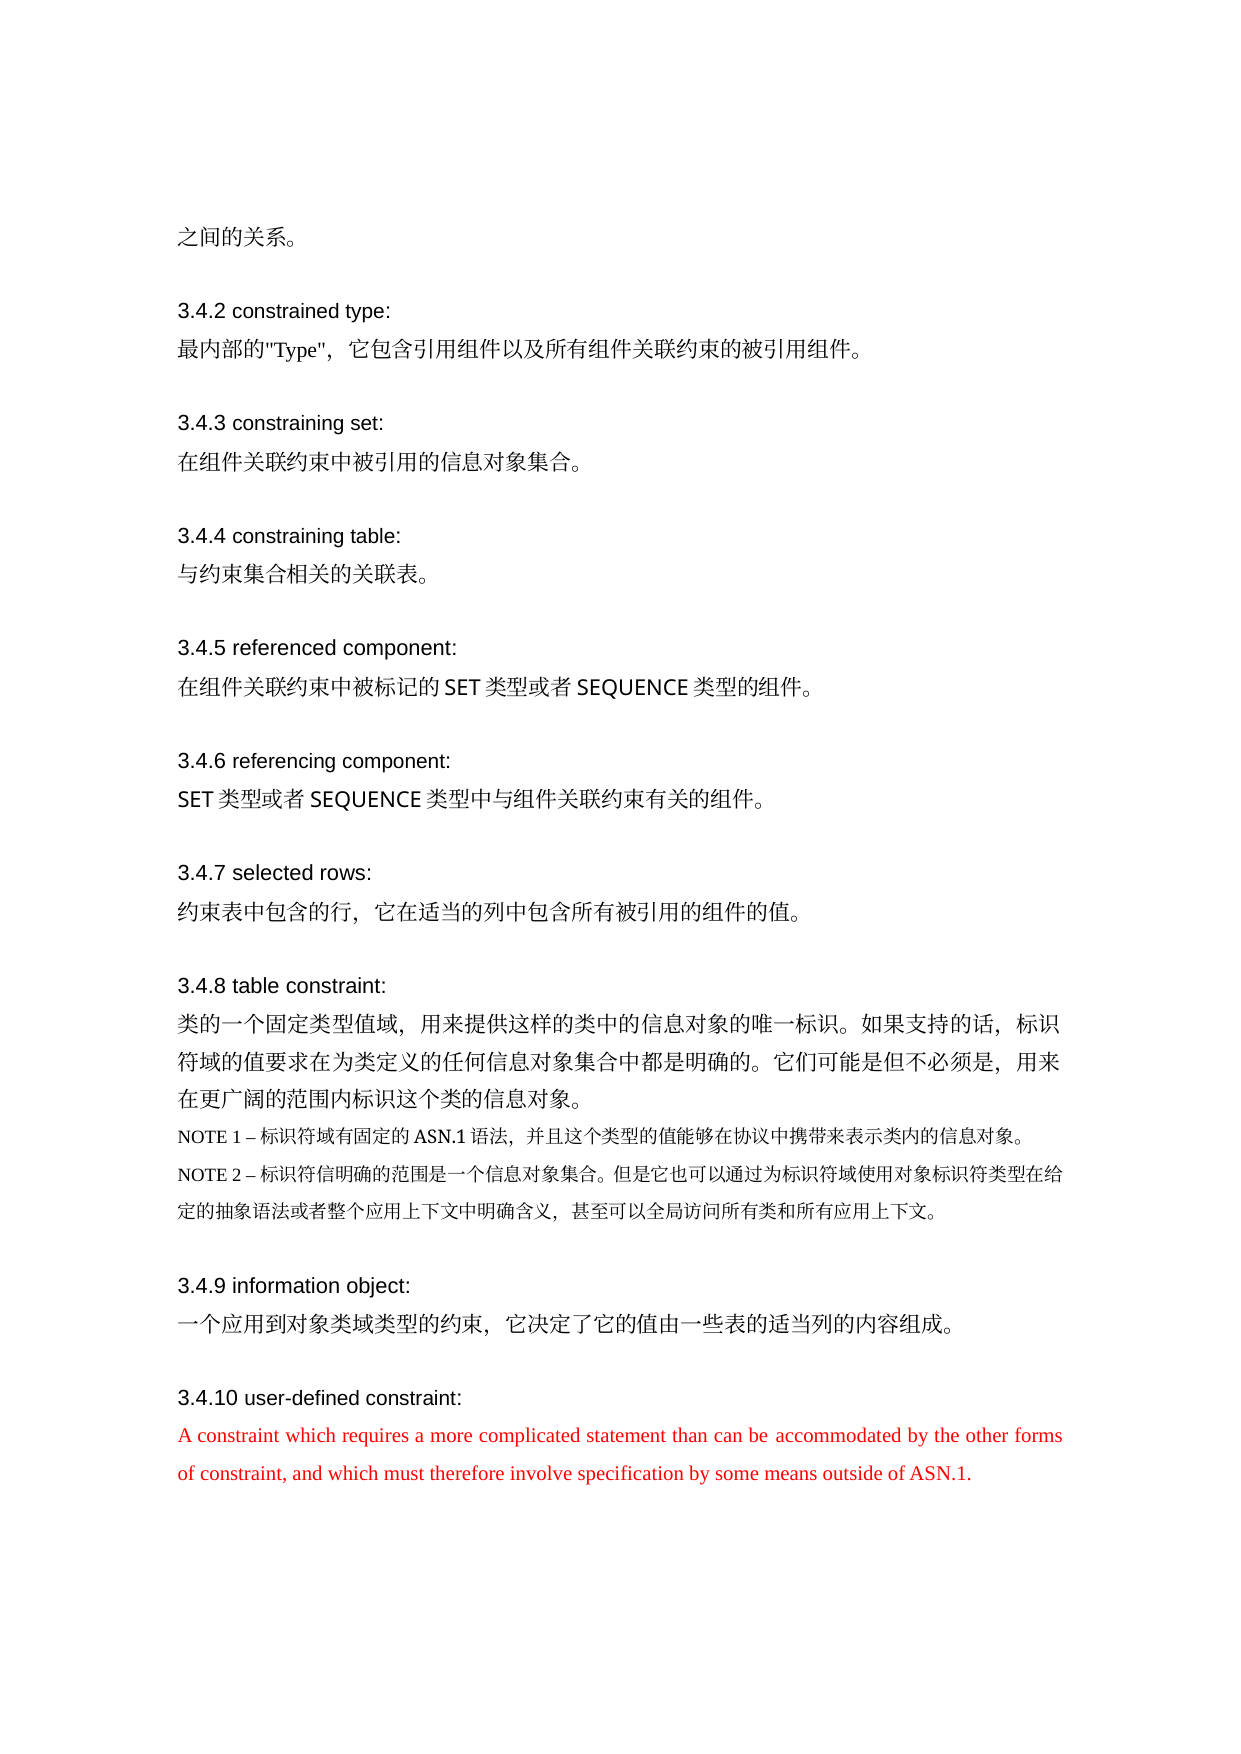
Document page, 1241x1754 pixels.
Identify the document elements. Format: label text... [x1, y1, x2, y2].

text 一个应用到对象类域类型的约束，它决定了它的值由一些表的适当列的内容组成。 [177, 1304, 1063, 1342]
text 类的一个固定类型值域，用来提供这样的类中的信息对象的唯一标识。如果支持的话，标识符域的值要求在为类定义的任何信息对象集合中都是明确的。它们可能是但不必须是，用来在更广阔的范围内标识这个类的信息对象。 [177, 1004, 1063, 1117]
text SET类型或者SEQUENCE类型中与组件关联约束有关的组件。 [177, 779, 1063, 817]
text NOTE 2 – 标识符信明确的范围是一个信息对象集合。但是它也可以通过为标识符域使用对象标识符类型在给定的抽象语法或者整个应用上下文中明确含义，甚至可以全局访问所有类和所有应用上下文。 [177, 1154, 1063, 1229]
text NOTE 1 – 标识符域有固定的ASN.1语法，并且这个类型的值能够在协议中携带来表示类内的信息对象。 [177, 1117, 1063, 1154]
subtitle 3.4.3 constraining set: [177, 404, 1063, 442]
subtitle 3.4.8 table constraint: [177, 967, 1063, 1004]
subtitle 3.4.9 information object: [177, 1267, 1063, 1304]
text 在组件关联约束中被标记的SET类型或者SEQUENCE类型的组件。 [177, 667, 1063, 704]
text 约束表中包含的行，它在适当的列中包含所有被引用的组件的值。 [177, 892, 1063, 929]
subtitle 3.4.4 constraining table: [177, 517, 1063, 554]
text 之间的关系。 [177, 217, 1063, 254]
text 在组件关联约束中被引用的信息对象集合。 [177, 442, 1063, 479]
text 与约束集合相关的关联表。 [177, 554, 1063, 592]
text A constraint which requires a more complicated statement than can be accommodated by the other forms of constraint, and which must therefore involve specification by some means outside of ASN.1. [177, 1417, 1063, 1492]
subtitle 3.4.2 constrained type: [177, 292, 1063, 329]
subtitle 3.4.6 referencing component: [177, 742, 1063, 779]
subtitle 3.4.10 user-defined constraint: [177, 1379, 1063, 1417]
text 最内部的"Type"，它包含引用组件以及所有组件关联约束的被引用组件。 [177, 329, 1063, 367]
subtitle 3.4.5 referenced component: [177, 629, 1063, 667]
subtitle 3.4.7 selected rows: [177, 854, 1063, 892]
